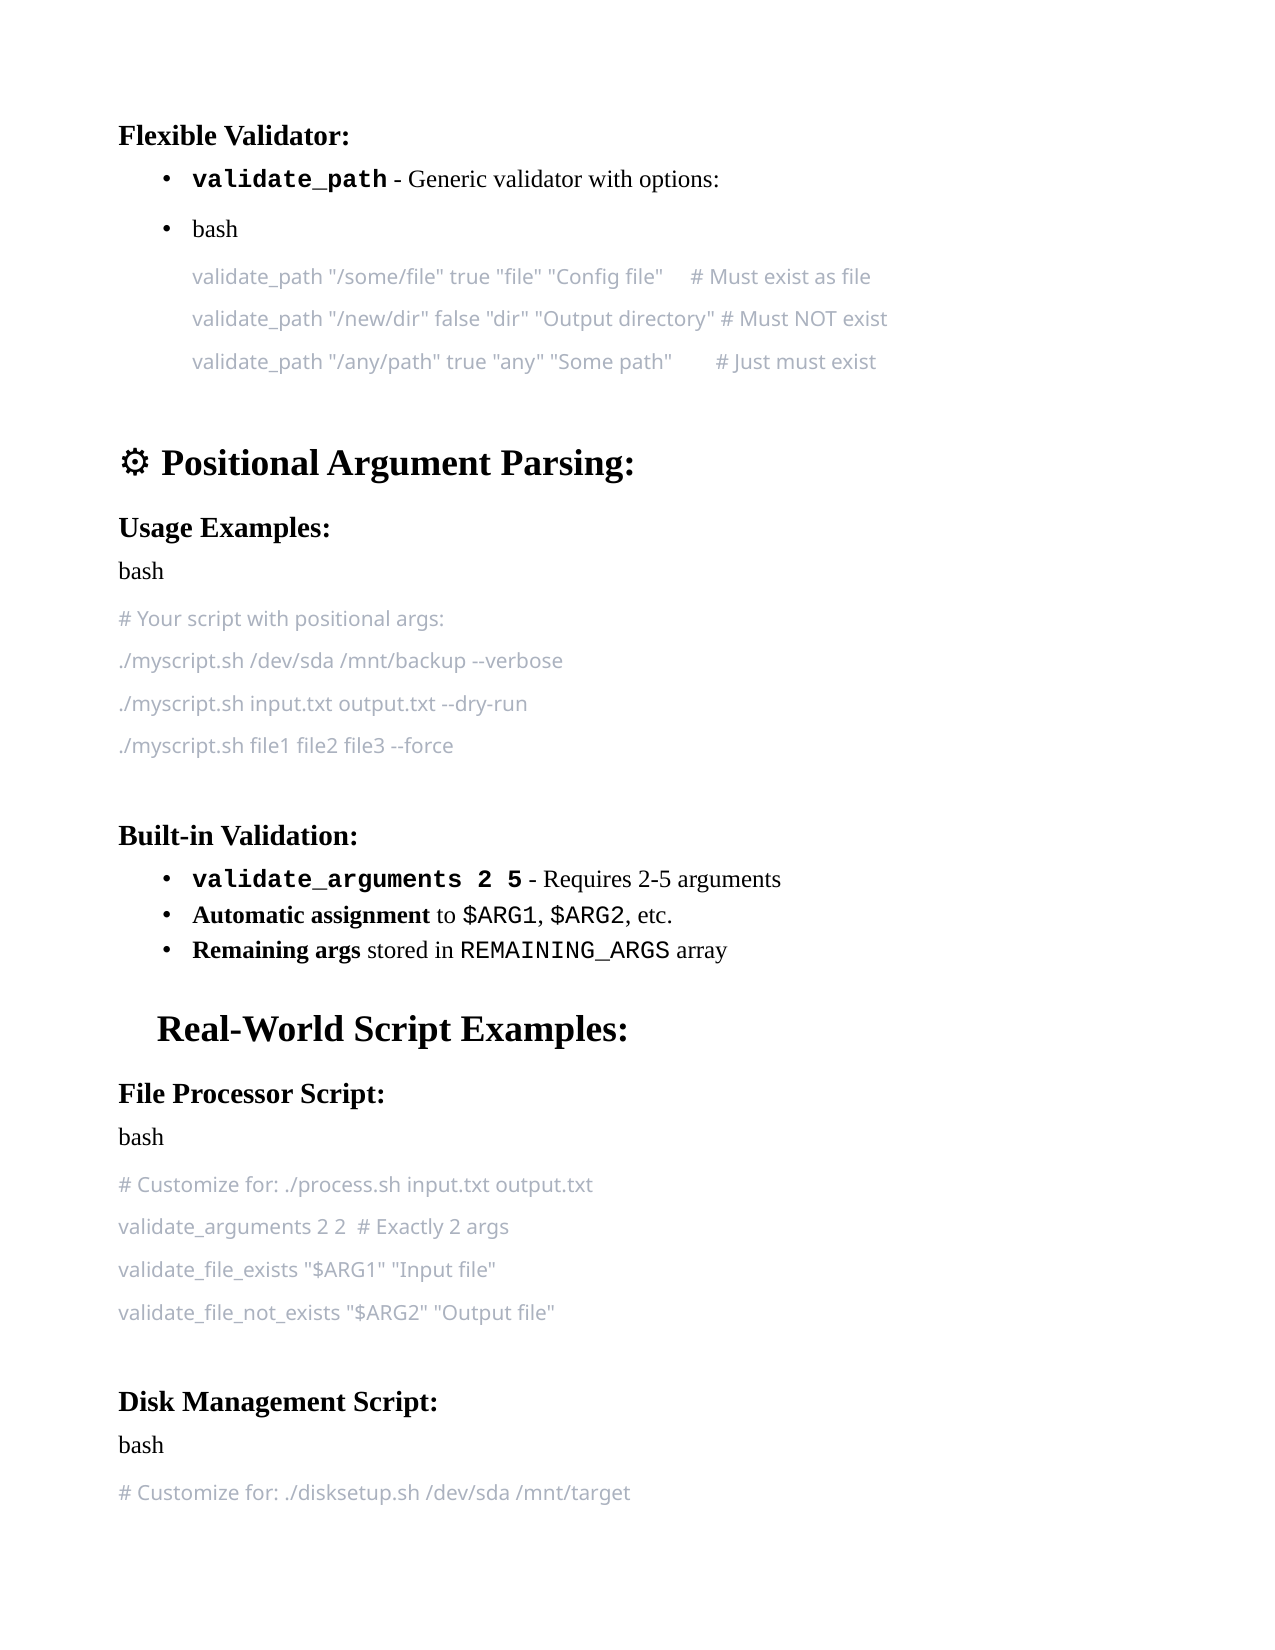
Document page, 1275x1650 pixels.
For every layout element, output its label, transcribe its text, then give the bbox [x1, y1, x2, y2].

text # Customize for: ./disksetup.sh /dev/sda /mnt/target [118, 1478, 1157, 1506]
subtitle ⚙️ Positional Argument Parsing: [118, 440, 1157, 483]
text # Your script with positional args: [118, 604, 1157, 632]
text ./myscript.sh /dev/sda /mnt/backup --verbose [118, 646, 1157, 675]
subtitle Built-in Validation: [118, 818, 1157, 852]
list Remaining args stored in REMAINING_ARGS array [162, 935, 1157, 966]
subtitle File Processor Script: [118, 1076, 1157, 1110]
text # Customize for: ./process.sh input.txt output.txt [118, 1170, 1157, 1198]
text ./myscript.sh input.txt output.txt --dry-run [118, 689, 1157, 717]
list validate_path - Generic validator with options: [162, 164, 1157, 195]
text validate_arguments 2 2 # Exactly 2 args [118, 1212, 1157, 1241]
list Automatic assignment to $ARG1, $ARG2, etc. [162, 900, 1157, 931]
list validate_arguments 2 5 - Requires 2-5 arguments [162, 864, 1157, 895]
text bash [118, 1430, 1157, 1459]
subtitle Disk Management Script: [118, 1384, 1157, 1418]
text bash [118, 556, 1157, 585]
text validate_file_not_exists "$ARG2" "Output file" [118, 1298, 1157, 1326]
subtitle Usage Examples: [118, 510, 1157, 544]
subtitle 💡 Real-World Script Examples: [118, 1006, 1157, 1049]
list validate_path "/some/file" true "file" "Config file" # Must exist as file [162, 262, 1157, 290]
list validate_path "/new/dir" false "dir" "Output directory" # Must NOT exist [162, 304, 1157, 333]
list bash [162, 214, 1157, 243]
subtitle Flexible Validator: [118, 118, 1157, 152]
text ./myscript.sh file1 file2 file3 --force [118, 732, 1157, 760]
text validate_file_exists "$ARG1" "Input file" [118, 1255, 1157, 1283]
list validate_path "/any/path" true "any" "Some path" # Just must exist [162, 347, 1157, 375]
text bash [118, 1122, 1157, 1151]
